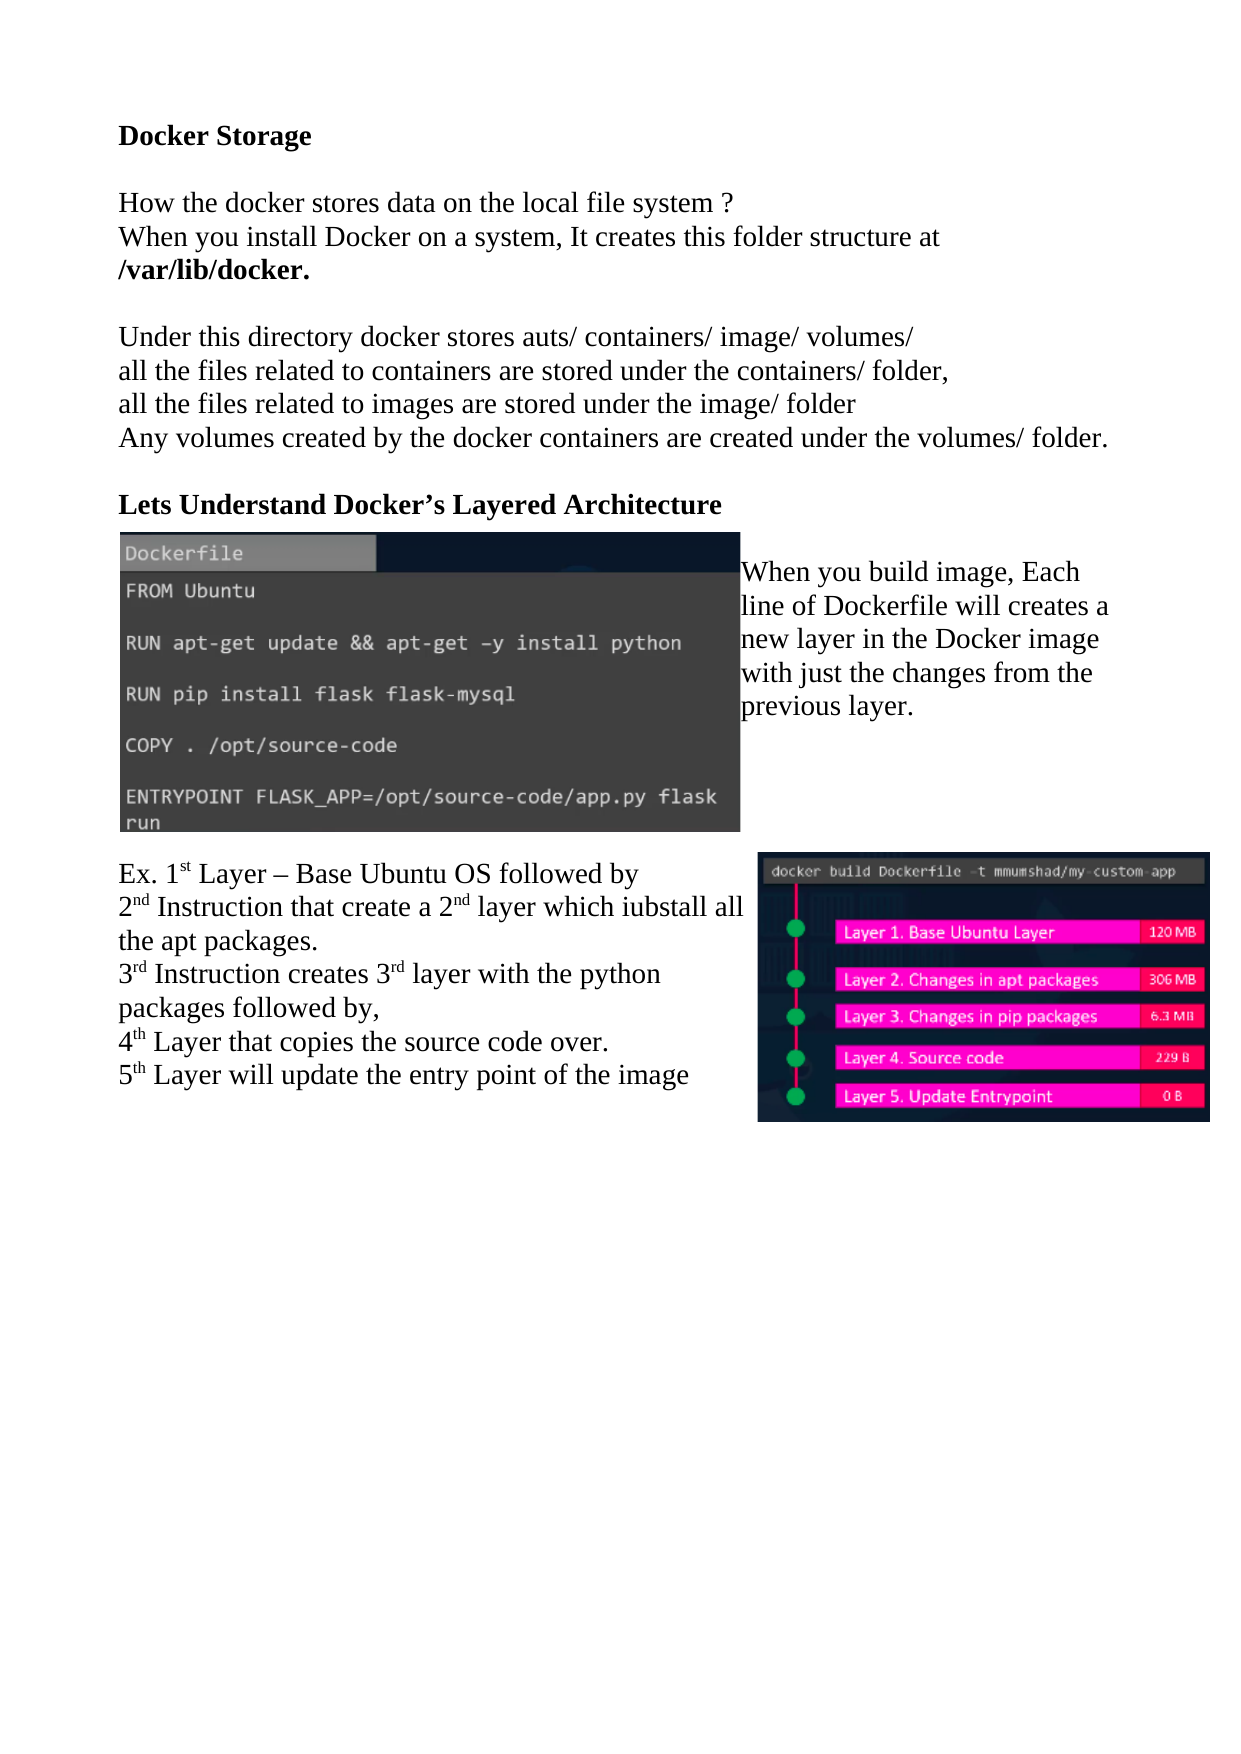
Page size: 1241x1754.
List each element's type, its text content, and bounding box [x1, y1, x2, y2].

text [926, 957, 1122, 1024]
text Ex. 1st Layer – Base Ubuntu OS followed by [118, 856, 757, 889]
text all the files related to containers are stored under the containers/ folder, [118, 353, 1122, 386]
text How the docker stores data on the local file system ? [118, 185, 1122, 219]
text Docker Storage [118, 118, 1122, 152]
picture [120, 532, 234, 832]
text Lets Understand Docker’s Layered Architecture [118, 487, 1122, 521]
text When you install Docker on a system, It creates this folder structure at /var/lib/docker. [118, 219, 1122, 286]
text [926, 1024, 1122, 1057]
picture [757, 852, 926, 1122]
text Under this directory docker stores auts/ containers/ image/ volumes/ [118, 319, 1122, 353]
text 4th Layer that copies the source code over. [118, 1024, 757, 1057]
text [926, 856, 1122, 889]
text 2nd Instruction that create a 2nd layer which iubstall all the apt packages. [118, 889, 757, 957]
text all the files related to images are stored under the image/ folder [118, 386, 1122, 420]
text [926, 1057, 1122, 1091]
text 5th Layer will update the entry point of the image [118, 1057, 757, 1091]
text [926, 889, 1122, 957]
text When you build image, Each line of Dockerfile will creates a new layer in the Docker image with just the changes from the previous layer. [234, 554, 1122, 722]
text Any volumes created by the docker containers are created under the volumes/ folder. [118, 420, 1122, 453]
text 3rd Instruction creates 3rd layer with the python packages followed by, [118, 957, 757, 1024]
